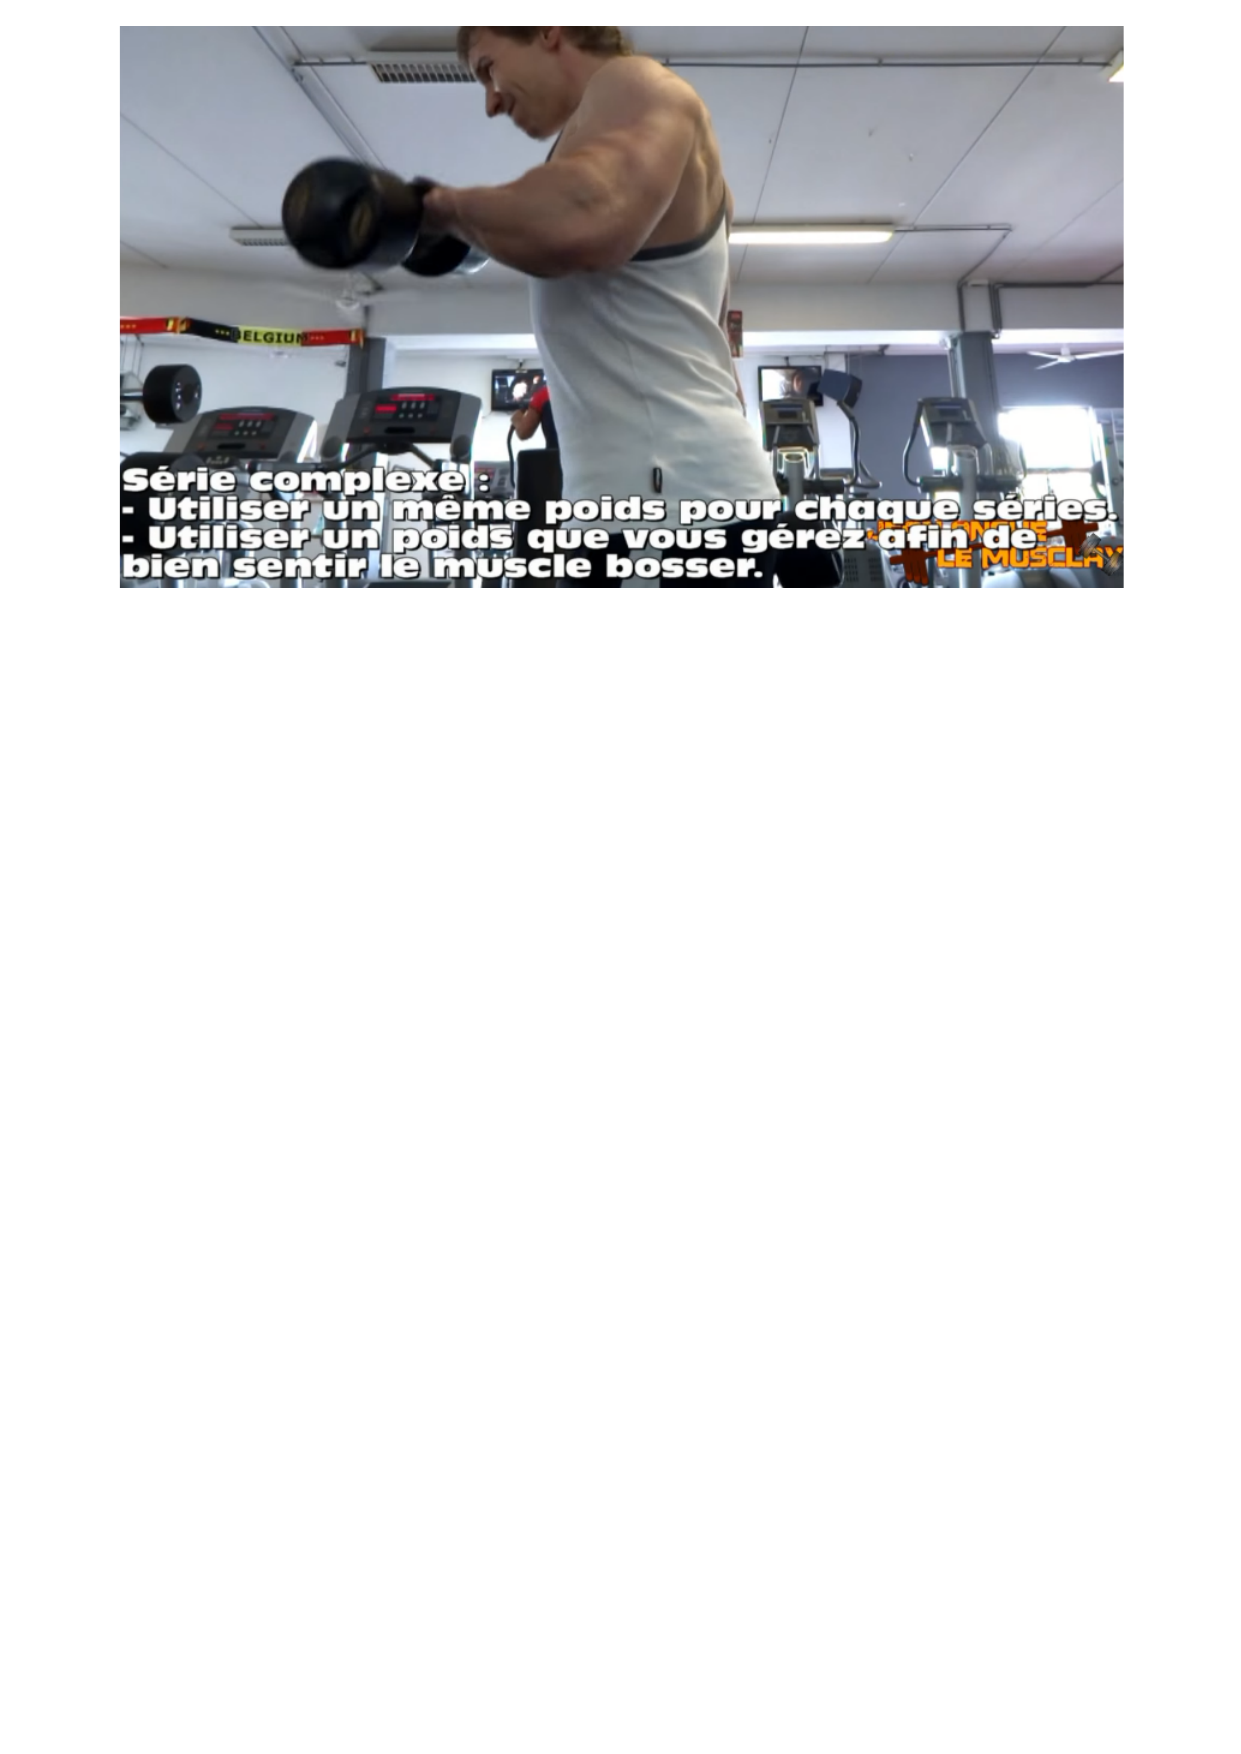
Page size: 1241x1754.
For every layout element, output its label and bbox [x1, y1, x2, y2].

picture [119, 26, 1124, 588]
